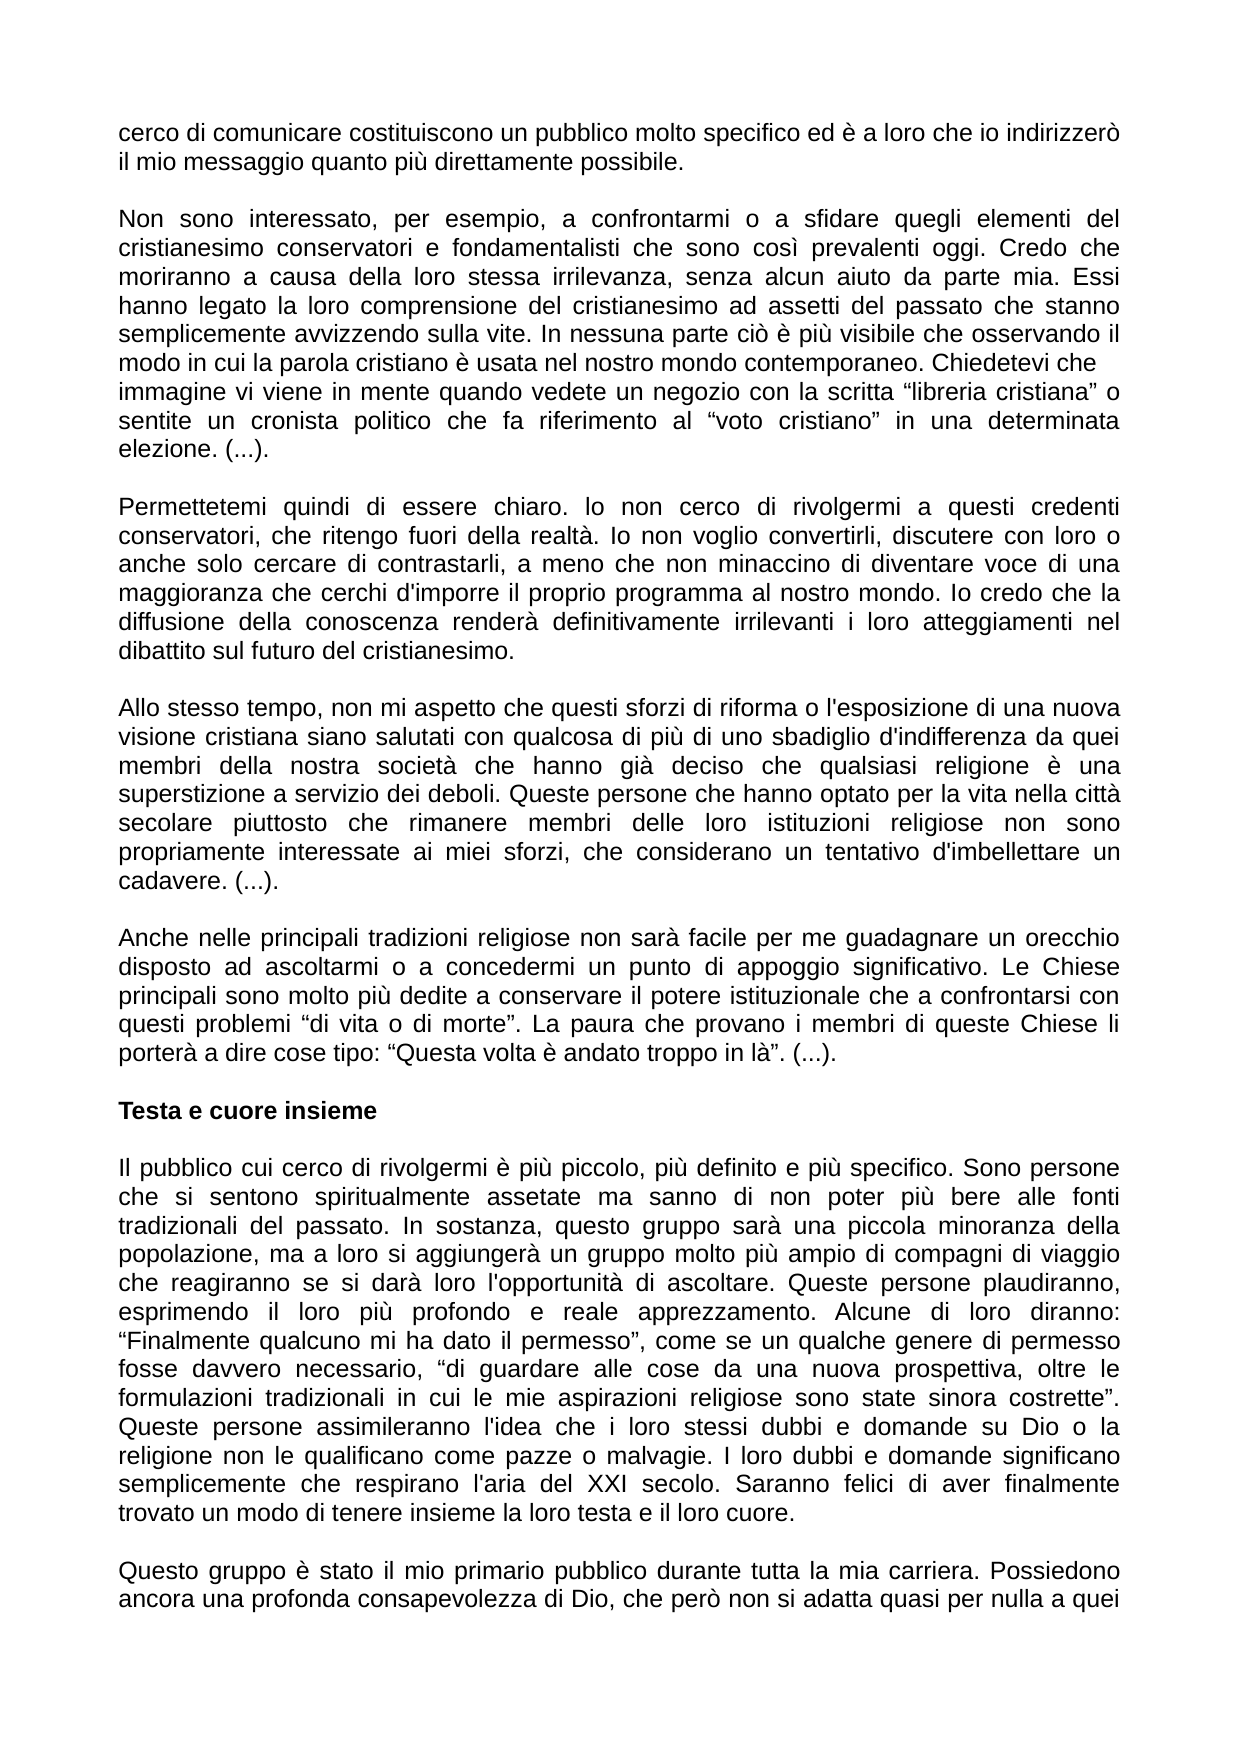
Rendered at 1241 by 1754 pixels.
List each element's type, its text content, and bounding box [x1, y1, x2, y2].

text Permettetemi quindi di essere chiaro. lo non cerco di rivolgermi a questi credenti conservatori, che ritengo fuori della realtà. Io non voglio convertirli, discutere con loro o anche solo cercare di contrastarli, a meno che non minaccino di diventare voce di una maggioranza che cerchi d'imporre il proprio programma al nostro mondo. Io credo che la diffusione della conoscenza renderà definitivamente irrilevanti i loro atteggiamenti nel dibattito sul futuro del cristianesimo. [118, 492, 1122, 664]
text Anche nelle principali tradizioni religiose non sarà facile per me guadagnare un orecchio disposto ad ascoltarmi o a concedermi un punto di appoggio significativo. Le Chiese principali sono molto più dedite a conservare il potere istituzionale che a confrontarsi con questi problemi “di vita o di morte”. La paura che provano i membri di queste Chiese li porterà a dire cose tipo: “Questa volta è andato troppo in là”. (...). [118, 923, 1122, 1067]
text Questo gruppo è stato il mio primario pubblico durante tutta la mia carriera. Possiedono ancora una profonda consapevolezza di Dio, che però non si adatta quasi per nulla a quei [118, 1556, 1122, 1613]
text Allo stesso tempo, non mi aspetto che questi sforzi di riforma o l'esposizione di una nuova visione cristiana siano salutati con qualcosa di più di uno sbadiglio d'indifferenza da quei membri della nostra società che hanno già deciso che qualsiasi religione è una superstizione a servizio dei deboli. Queste persone che hanno optato per la vita nella città secolare piuttosto che rimanere membri delle loro istituzioni religiose non sono propriamente interessate ai miei sforzi, che considerano un tentativo d'imbellettare un cadavere. (...). [118, 693, 1122, 894]
text Testa e cuore insieme [118, 1096, 1122, 1124]
text Il pubblico cui cerco di rivolgermi è più piccolo, più definito e più specifico. Sono persone che si sentono spiritualmente assetate ma sanno di non poter più bere alle fonti tradizionali del passato. In sostanza, questo gruppo sarà una piccola minoranza della popolazione, ma a loro si aggiungerà un gruppo molto più ampio di compagni di viaggio che reagiranno se si darà loro l'opportunità di ascoltare. Queste persone plaudiranno, esprimendo il loro più profondo e reale apprezzamento. Alcune di loro diranno: “Finalmente qualcuno mi ha dato il permesso”, come se un qualche genere di permesso fosse davvero necessario, “di guardare alle cose da una nuova prospettiva, oltre le formulazioni tradizionali in cui le mie aspirazioni religiose sono state sinora costrette”. Queste persone assimileranno l'idea che i loro stessi dubbi e domande su Dio o la religione non le qualificano come pazze o malvagie. I loro dubbi e domande significano semplicemente che respirano l'aria del XXI secolo. Saranno felici di aver finalmente trovato un modo di tenere insieme la loro testa e il loro cuore. [118, 1153, 1122, 1527]
text immagine vi viene in mente quando vedete un negozio con la scritta “libreria cristiana” o sentite un cronista politico che fa riferimento al “voto cristiano” in una determinata elezione. (...). [118, 377, 1122, 463]
text Non sono interessato, per esempio, a confrontarmi o a sfidare quegli elementi del cristianesimo conservatori e fondamentalisti che sono così prevalenti oggi. Credo che moriranno a causa della loro stessa irrilevanza, senza alcun aiuto da parte mia. Essi hanno legato la loro comprensione del cristianesimo ad assetti del passato che stanno semplicemente avvizzendo sulla vite. In nessuna parte ciò è più visibile che osservando il modo in cui la parola cristiano è usata nel nostro mondo contemporaneo. Chiedetevi che [118, 204, 1122, 377]
text cerco di comunicare costituiscono un pubblico molto specifico ed è a loro che io indirizzerò il mio messaggio quanto più direttamente possibile. [118, 118, 1122, 176]
